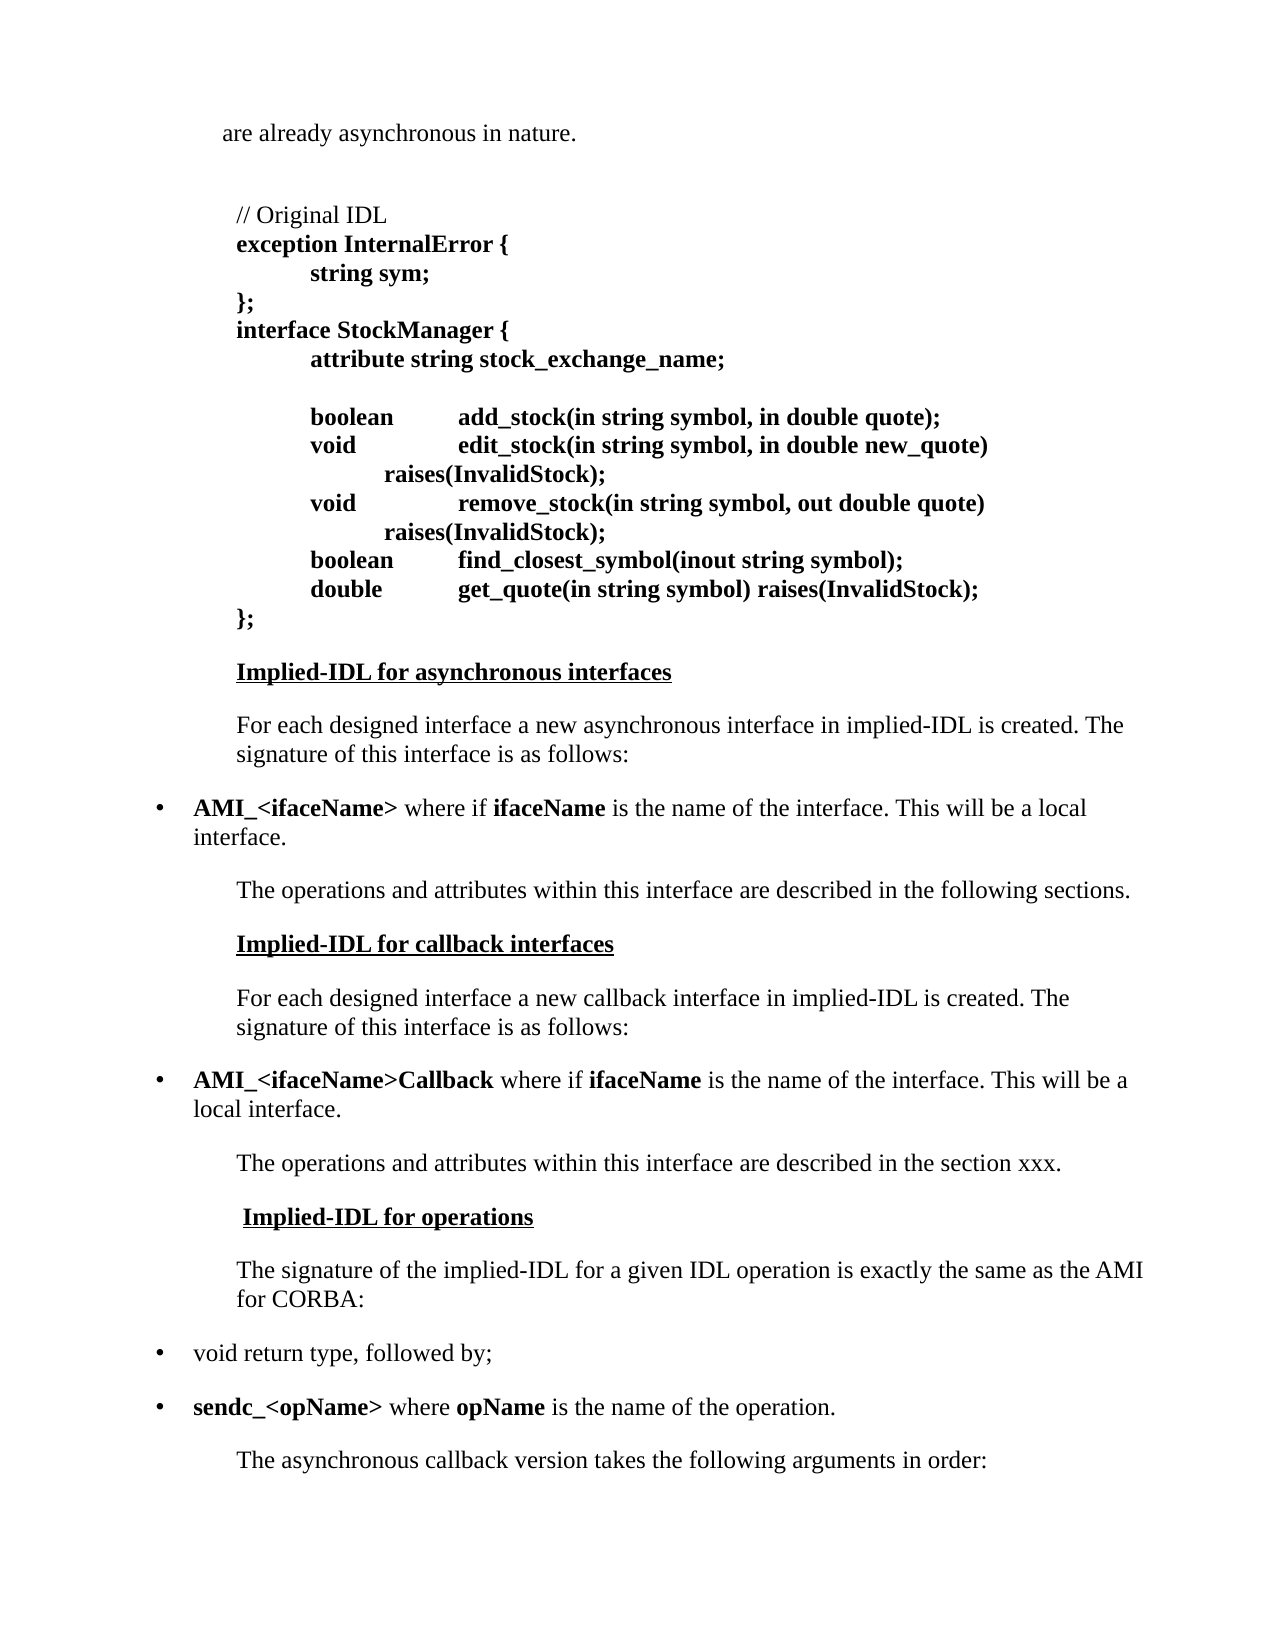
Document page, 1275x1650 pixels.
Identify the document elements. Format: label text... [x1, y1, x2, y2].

list void return type, followed by; [156, 1338, 1157, 1367]
text The operations and attributes within this interface are described in the following sections. [236, 876, 1157, 904]
text raises(InvalidStock); [236, 517, 1157, 546]
text exception InternalError { [236, 229, 1157, 258]
text Implied-IDL for operations [236, 1202, 1157, 1231]
text The signature of the implied-IDL for a given IDL operation is exactly the same as the AMI for CORBA: [236, 1256, 1157, 1313]
text The asynchronous callback version takes the following arguments in order: [236, 1446, 1157, 1474]
text For each designed interface a new asynchronous interface in implied-IDL is created. The signature of this interface is as follows: [236, 711, 1157, 768]
text interface StockManager { [236, 316, 1157, 344]
text The operations and attributes within this interface are described in the section xxx. [236, 1148, 1157, 1177]
text }; [236, 603, 1157, 632]
list are already asynchronous in nature. [222, 118, 1157, 147]
text }; [236, 287, 1157, 316]
list sendc_<opName> where opName is the name of the operation. [156, 1392, 1157, 1421]
text For each designed interface a new callback interface in implied-IDL is created. The signature of this interface is as follows: [236, 983, 1157, 1041]
text void remove_stock(in string symbol, out double quote) [236, 488, 1157, 517]
text double get_quote(in string symbol) raises(InvalidStock); [236, 574, 1157, 603]
text string sym; [236, 258, 1157, 287]
text raises(InvalidStock); [236, 459, 1157, 488]
text Implied-IDL for callback interfaces [236, 929, 1157, 958]
text boolean find_closest_symbol(inout string symbol); [236, 546, 1157, 574]
text boolean add_stock(in string symbol, in double quote); [236, 402, 1157, 431]
list AMI_<ifaceName> where if ifaceName is the name of the interface. This will be a local interface. [156, 793, 1157, 851]
text Implied-IDL for asynchronous interfaces [236, 657, 1157, 686]
text void edit_stock(in string symbol, in double new_quote) [236, 431, 1157, 459]
list AMI_<ifaceName>Callback where if ifaceName is the name of the interface. This will be a local interface. [156, 1066, 1157, 1123]
text // Original IDL [236, 201, 1157, 229]
text attribute string stock_exchange_name; [236, 344, 1157, 373]
